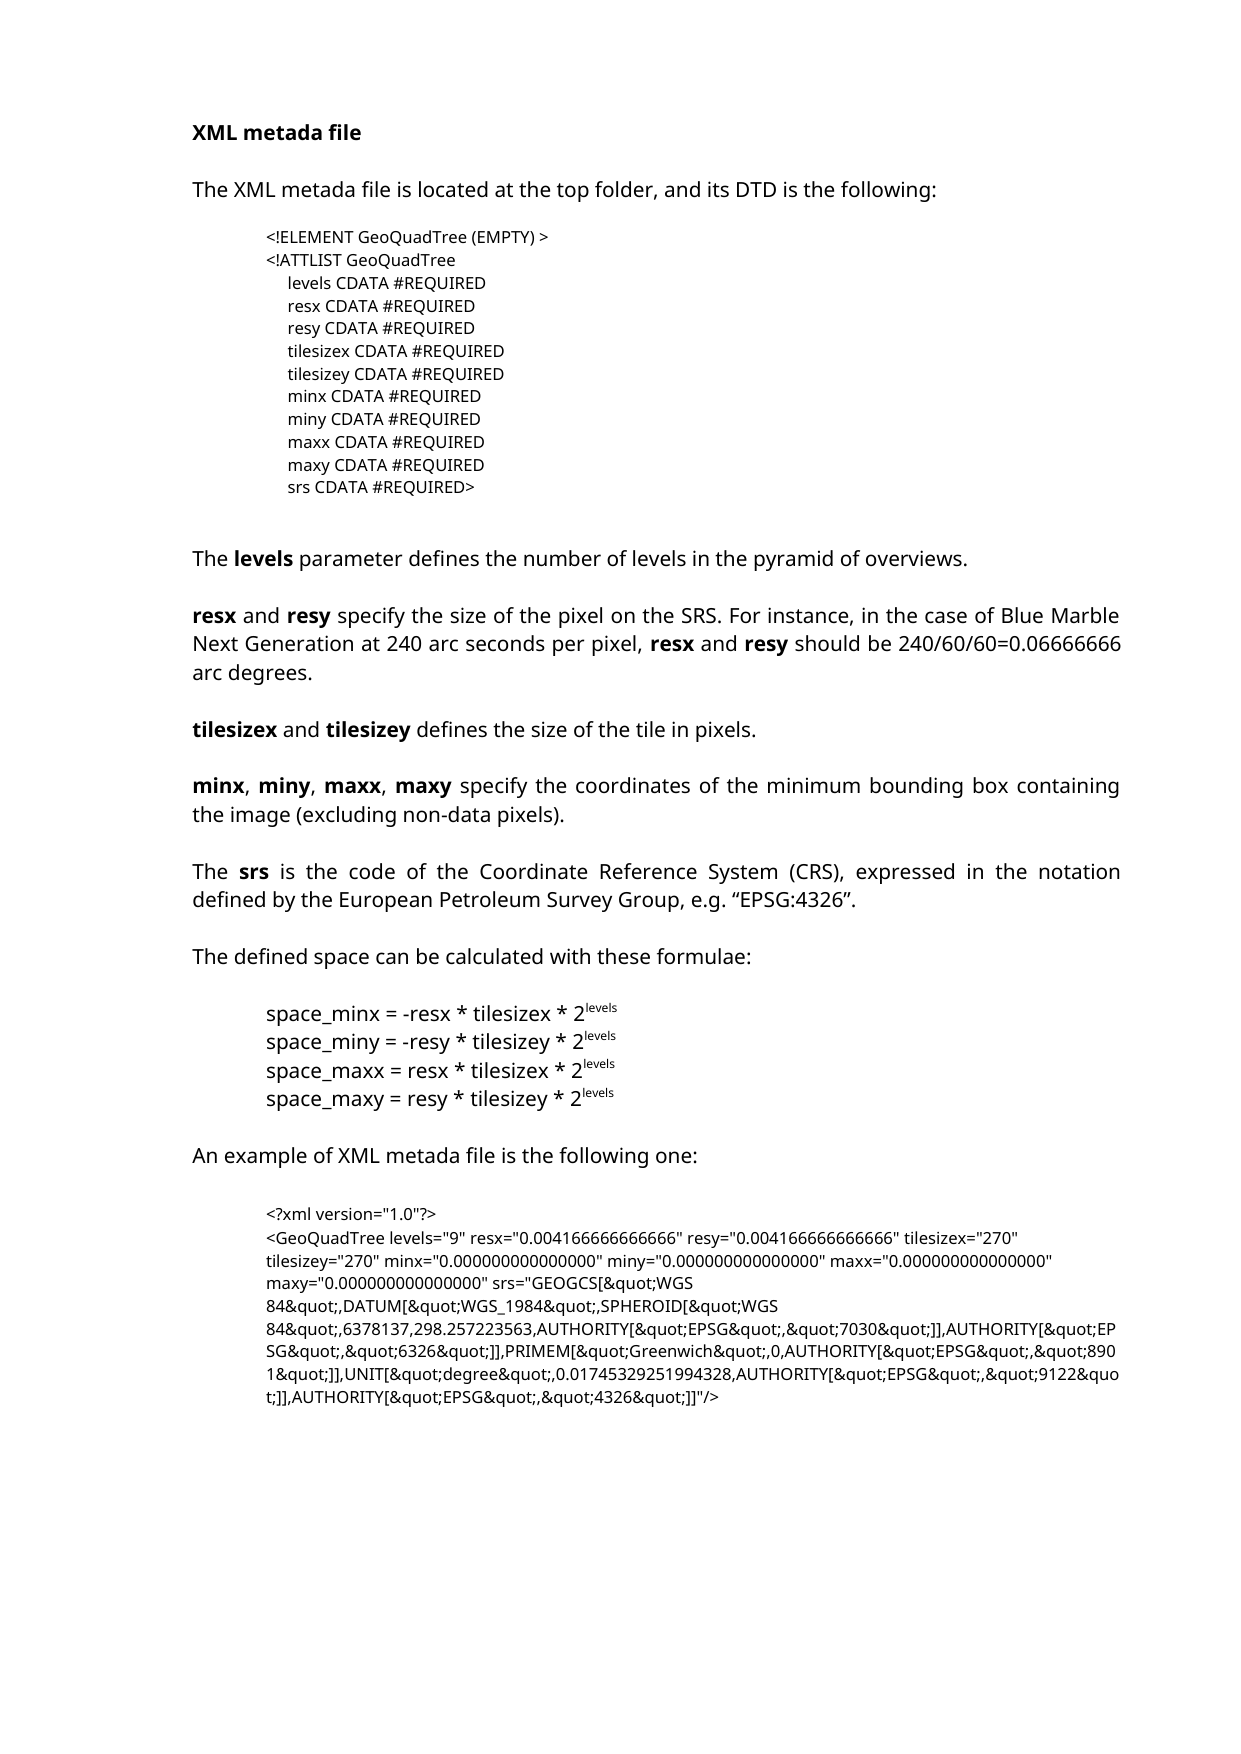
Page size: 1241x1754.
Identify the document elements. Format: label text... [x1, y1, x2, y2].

text space_miny = -resy * tilesizey * 2levels [192, 1027, 1122, 1056]
text The srs is the code of the Coordinate Reference System (CRS), expressed in the notation defined by the European Petroleum Survey Group, e.g. “EPSG:4326”. [192, 857, 1122, 914]
text minx, miny, maxx, maxy specify the coordinates of the minimum bounding box containing the image (excluding non-data pixels). [192, 772, 1122, 828]
text space_minx = -resx * tilesizex * 2levels [192, 999, 1122, 1027]
text XML metada file [192, 118, 1122, 147]
text space_maxy = resy * tilesizey * 2levels [192, 1084, 1122, 1113]
text space_maxx = resx * tilesizex * 2levels [192, 1056, 1122, 1084]
text <!ATTLIST GeoQuadTree [266, 249, 1122, 272]
text resx and resy specify the size of the pixel on the SRS. For instance, in the case of Blue Marble Next Generation at 240 arc seconds per pixel, resx and resy should be 240/60/60=0.06666666 arc degrees. [192, 601, 1122, 686]
text srs CDATA #REQUIRED> [266, 476, 1122, 499]
text An example of XML metada file is the following one: [118, 1141, 1122, 1170]
text <GeoQuadTree levels="9" resx="0.004166666666666" resy="0.004166666666666" tilesizex="270" tilesizey="270" minx="0.000000000000000" miny="0.000000000000000" maxx="0.000000000000000" maxy="0.000000000000000" srs="GEOGCS[&quot;WGS 84&quot;,DATUM[&quot;WGS_1984&quot;,SPHEROID[&quot;WGS 84&quot;,6378137,298.257223563,AUTHORITY[&quot;EPSG&quot;,&quot;7030&quot;]],AUTHORITY[&quot;EPSG&quot;,&quot;6326&quot;]],PRIMEM[&quot;Greenwich&quot;,0,AUTHORITY[&quot;EPSG&quot;,&quot;8901&quot;]],UNIT[&quot;degree&quot;,0.01745329251994328,AUTHORITY[&quot;EPSG&quot;,&quot;9122&quot;]],AUTHORITY[&quot;EPSG&quot;,&quot;4326&quot;]]"/> [266, 1227, 1122, 1408]
text <!ELEMENT GeoQuadTree (EMPTY) > [266, 226, 1122, 249]
text The levels parameter defines the number of levels in the pyramid of overviews. [192, 544, 1122, 572]
text tilesizex and tilesizey defines the size of the tile in pixels. [192, 715, 1122, 743]
text The defined space can be calculated with these formulae: [192, 942, 1122, 971]
text <?xml version="1.0"?> [118, 1198, 1122, 1227]
text levels CDATA #REQUIRED resx CDATA #REQUIRED resy CDATA #REQUIRED tilesizex CDATA #REQUIRED tilesizey CDATA #REQUIRED minx CDATA #REQUIRED miny CDATA #REQUIRED maxx CDATA #REQUIRED maxy CDATA #REQUIRED [266, 272, 1122, 476]
text The XML metada file is located at the top folder, and its DTD is the following: [192, 175, 1122, 203]
